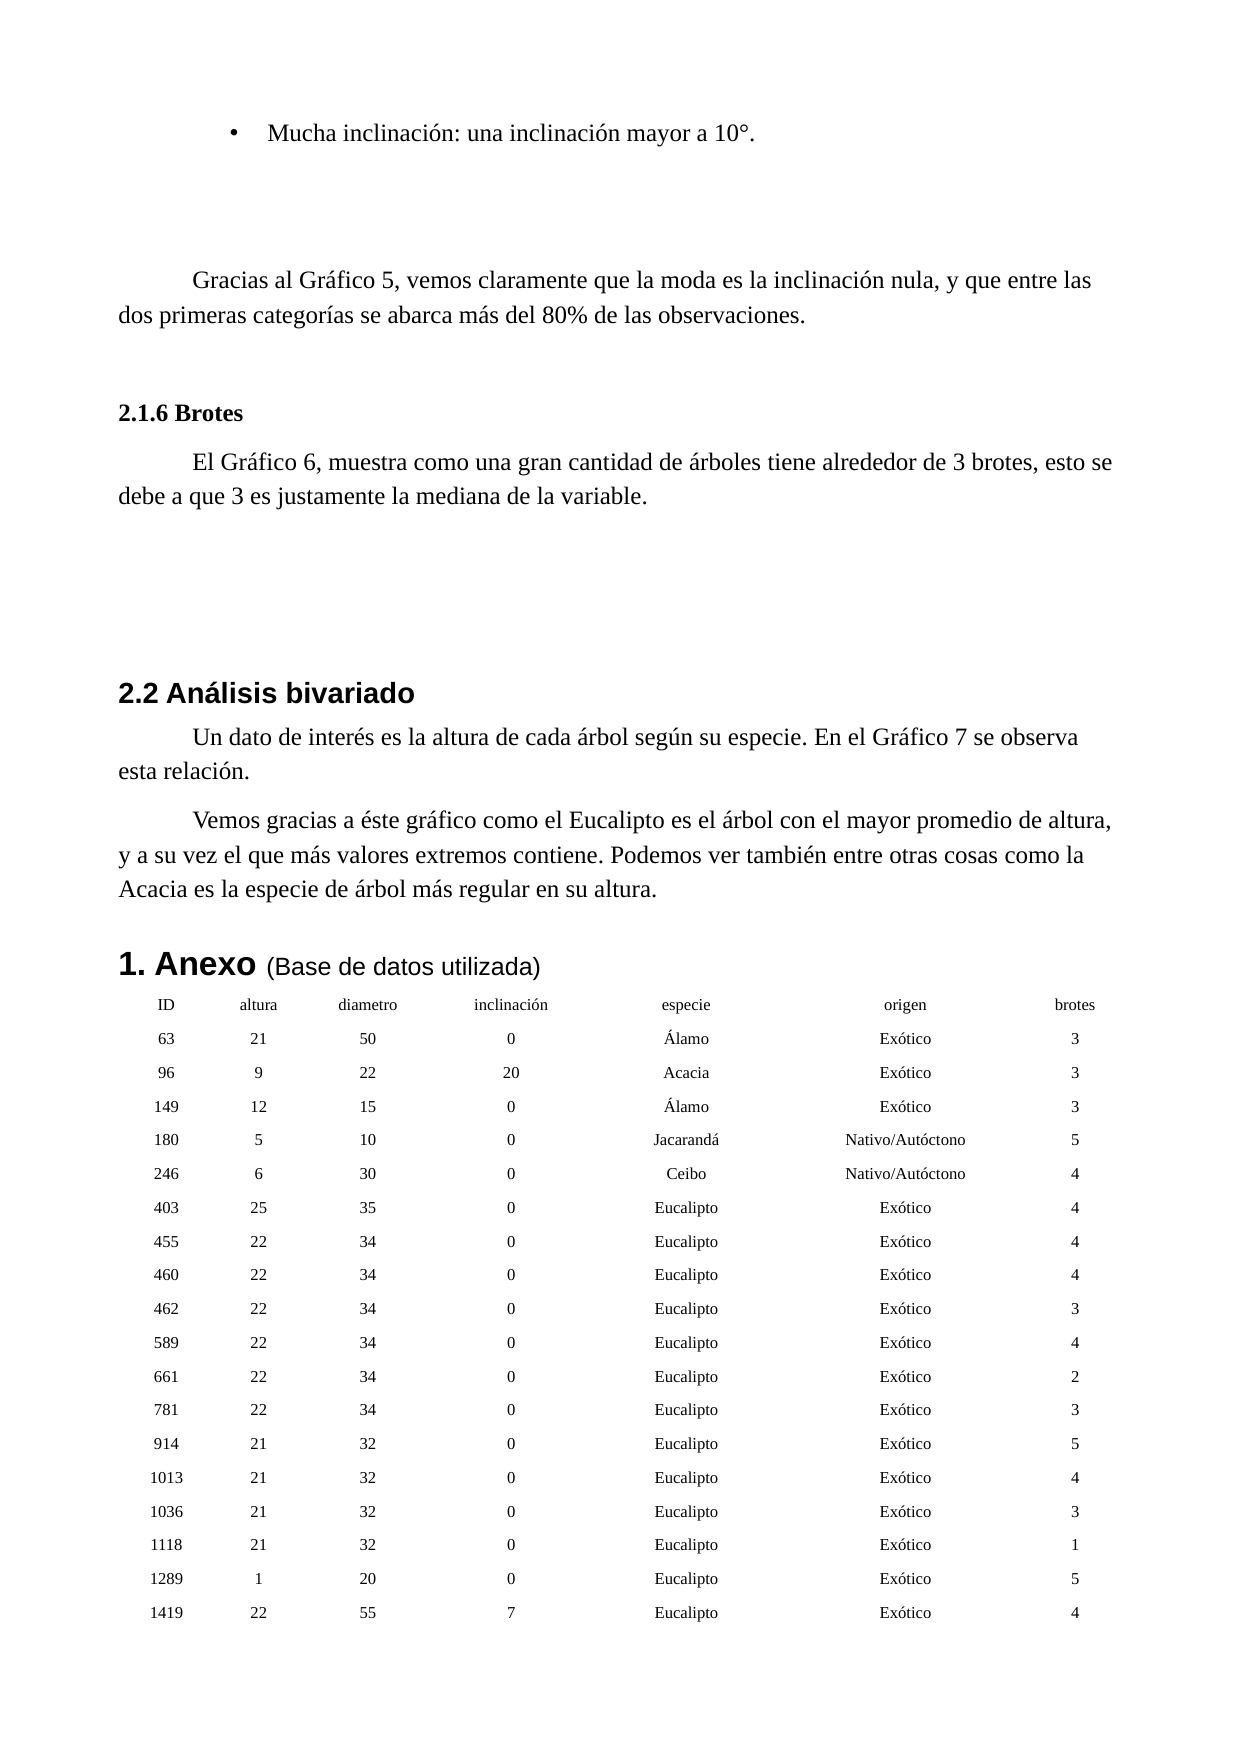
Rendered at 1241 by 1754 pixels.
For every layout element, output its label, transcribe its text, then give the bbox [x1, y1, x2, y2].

table_cell 21 [214, 1029, 303, 1063]
table_cell 20 [432, 1063, 589, 1096]
table_cell 460 [118, 1265, 214, 1299]
table_cell 30 [303, 1164, 432, 1198]
table_cell 21 [214, 1468, 303, 1501]
table_cell Eucalipto [590, 1400, 783, 1434]
table_cell 4 [1028, 1333, 1122, 1366]
table_cell 5 [1028, 1130, 1122, 1164]
table_cell Nativo/Autóctono [783, 1130, 1028, 1164]
table_cell 5 [1028, 1434, 1122, 1468]
table_cell 10 [303, 1130, 432, 1164]
table_cell 9 [214, 1063, 303, 1096]
table_cell 0 [432, 1535, 589, 1569]
list Mucha inclinación: una inclinación mayor a 10°. [229, 118, 1122, 147]
table_cell 25 [214, 1198, 303, 1231]
table_cell 0 [432, 1231, 589, 1265]
table_cell 22 [214, 1231, 303, 1265]
table_cell 0 [432, 1265, 589, 1299]
table_cell 7 [432, 1603, 589, 1622]
table_cell 22 [214, 1299, 303, 1333]
table_cell 1 [1028, 1535, 1122, 1569]
table_cell 0 [432, 1299, 589, 1333]
table_cell 180 [118, 1130, 214, 1164]
table_cell Exótico [783, 1603, 1028, 1622]
text Vemos gracias a éste gráfico como el Eucalipto es el árbol con el mayor promedio de altura, y a su vez el que más valores extremos contiene. Podemos ver también entre otras cosas como la Acacia es la especie de árbol más regular en su altura. [118, 805, 1122, 903]
table_cell 4 [1028, 1265, 1122, 1299]
text 2.1.6 Brotes [118, 398, 1122, 427]
table_cell 22 [214, 1333, 303, 1366]
table_cell 0 [432, 1569, 589, 1603]
text El Gráfico 6, muestra como una gran cantidad de árboles tiene alrededor de 3 brotes, esto se debe a que 3 es justamente la mediana de la variable. [118, 447, 1122, 510]
table_cell Exótico [783, 1569, 1028, 1603]
table_cell 22 [214, 1603, 303, 1622]
table_cell 22 [214, 1400, 303, 1434]
table_cell 661 [118, 1366, 214, 1400]
table_cell Álamo [590, 1029, 783, 1063]
table_cell 0 [432, 1434, 589, 1468]
table_cell Exótico [783, 1063, 1028, 1096]
table_cell 32 [303, 1434, 432, 1468]
table_cell 4 [1028, 1603, 1122, 1622]
table_cell 0 [432, 1096, 589, 1130]
table_cell Exótico [783, 1333, 1028, 1366]
table_cell Acacia [590, 1063, 783, 1096]
table_cell Exótico [783, 1434, 1028, 1468]
table_cell 96 [118, 1063, 214, 1096]
table_cell 149 [118, 1096, 214, 1130]
table_cell 3 [1028, 1400, 1122, 1434]
table_cell 1013 [118, 1468, 214, 1501]
table_cell Exótico [783, 1366, 1028, 1400]
table_cell Eucalipto [590, 1434, 783, 1468]
table_cell Exótico [783, 1198, 1028, 1231]
table_cell 1289 [118, 1569, 214, 1603]
table_cell 34 [303, 1299, 432, 1333]
table_cell 15 [303, 1096, 432, 1130]
table_cell 12 [214, 1096, 303, 1130]
table_cell 21 [214, 1501, 303, 1535]
table_header inclinación [432, 995, 589, 1029]
table_cell Eucalipto [590, 1333, 783, 1366]
table_header ID [118, 995, 214, 1029]
table_cell 1 [214, 1569, 303, 1603]
table_cell 21 [214, 1434, 303, 1468]
table_header especie [590, 995, 783, 1029]
table_cell 32 [303, 1535, 432, 1569]
table_cell 34 [303, 1400, 432, 1434]
table_cell 914 [118, 1434, 214, 1468]
table_cell Exótico [783, 1265, 1028, 1299]
table_cell Exótico [783, 1400, 1028, 1434]
table_cell 20 [303, 1569, 432, 1603]
table_header origen [783, 995, 1028, 1029]
table_cell 781 [118, 1400, 214, 1434]
table_cell Exótico [783, 1535, 1028, 1569]
table_cell Exótico [783, 1501, 1028, 1535]
table_cell 462 [118, 1299, 214, 1333]
table_cell Eucalipto [590, 1265, 783, 1299]
table_cell Exótico [783, 1299, 1028, 1333]
table_cell 0 [432, 1366, 589, 1400]
table_cell 22 [214, 1366, 303, 1400]
table_cell 3 [1028, 1299, 1122, 1333]
table_cell 22 [303, 1063, 432, 1096]
table_cell 0 [432, 1400, 589, 1434]
table_cell Eucalipto [590, 1299, 783, 1333]
table_cell Exótico [783, 1468, 1028, 1501]
table_cell 4 [1028, 1164, 1122, 1198]
table_cell 1118 [118, 1535, 214, 1569]
table_cell 0 [432, 1130, 589, 1164]
table_cell 63 [118, 1029, 214, 1063]
table_cell 4 [1028, 1468, 1122, 1501]
table_cell 4 [1028, 1231, 1122, 1265]
table_cell 246 [118, 1164, 214, 1198]
table_cell Eucalipto [590, 1366, 783, 1400]
table_cell 455 [118, 1231, 214, 1265]
text Gracias al Gráfico 5, vemos claramente que la moda es la inclinación nula, y que entre las dos primeras categorías se abarca más del 80% de las observaciones. [118, 265, 1122, 328]
table_cell 589 [118, 1333, 214, 1366]
table_cell 0 [432, 1198, 589, 1231]
table_cell Eucalipto [590, 1468, 783, 1501]
text Un dato de interés es la altura de cada árbol según su especie. En el Gráfico 7 se observa esta relación. [118, 722, 1122, 785]
table_cell 1419 [118, 1603, 214, 1622]
table_cell 22 [214, 1265, 303, 1299]
table_cell 50 [303, 1029, 432, 1063]
table_cell 1036 [118, 1501, 214, 1535]
table_cell 3 [1028, 1063, 1122, 1096]
table_cell Ceibo [590, 1164, 783, 1198]
table_cell Eucalipto [590, 1501, 783, 1535]
table_cell 0 [432, 1029, 589, 1063]
table_cell 34 [303, 1333, 432, 1366]
table_cell Eucalipto [590, 1535, 783, 1569]
table_cell Álamo [590, 1096, 783, 1130]
table_cell 35 [303, 1198, 432, 1231]
table_cell Eucalipto [590, 1231, 783, 1265]
table_cell 5 [1028, 1569, 1122, 1603]
table_cell Exótico [783, 1096, 1028, 1130]
table_cell 34 [303, 1231, 432, 1265]
table_cell Eucalipto [590, 1198, 783, 1231]
table_cell 6 [214, 1164, 303, 1198]
table_cell 0 [432, 1333, 589, 1366]
table_header diametro [303, 995, 432, 1029]
table_cell 4 [1028, 1198, 1122, 1231]
table_cell 21 [214, 1535, 303, 1569]
table_cell Exótico [783, 1029, 1028, 1063]
table_cell 32 [303, 1501, 432, 1535]
table_cell 2 [1028, 1366, 1122, 1400]
table_cell 403 [118, 1198, 214, 1231]
table_header brotes [1028, 995, 1122, 1029]
table_cell 0 [432, 1164, 589, 1198]
table_cell 3 [1028, 1501, 1122, 1535]
table_cell Exótico [783, 1231, 1028, 1265]
table_cell 32 [303, 1468, 432, 1501]
table_cell 34 [303, 1366, 432, 1400]
table_cell 0 [432, 1501, 589, 1535]
table_cell 5 [214, 1130, 303, 1164]
table_cell Eucalipto [590, 1603, 783, 1622]
table_cell Jacarandá [590, 1130, 783, 1164]
subtitle 1. Anexo (Base de datos utilizada) [118, 944, 1122, 983]
table_cell Nativo/Autóctono [783, 1164, 1028, 1198]
table_cell 3 [1028, 1096, 1122, 1130]
table_cell 0 [432, 1468, 589, 1501]
table_cell 3 [1028, 1029, 1122, 1063]
subtitle 2.2 Análisis bivariado [118, 676, 1122, 709]
table_cell 55 [303, 1603, 432, 1622]
table_cell Eucalipto [590, 1569, 783, 1603]
table_header altura [214, 995, 303, 1029]
table_cell 34 [303, 1265, 432, 1299]
